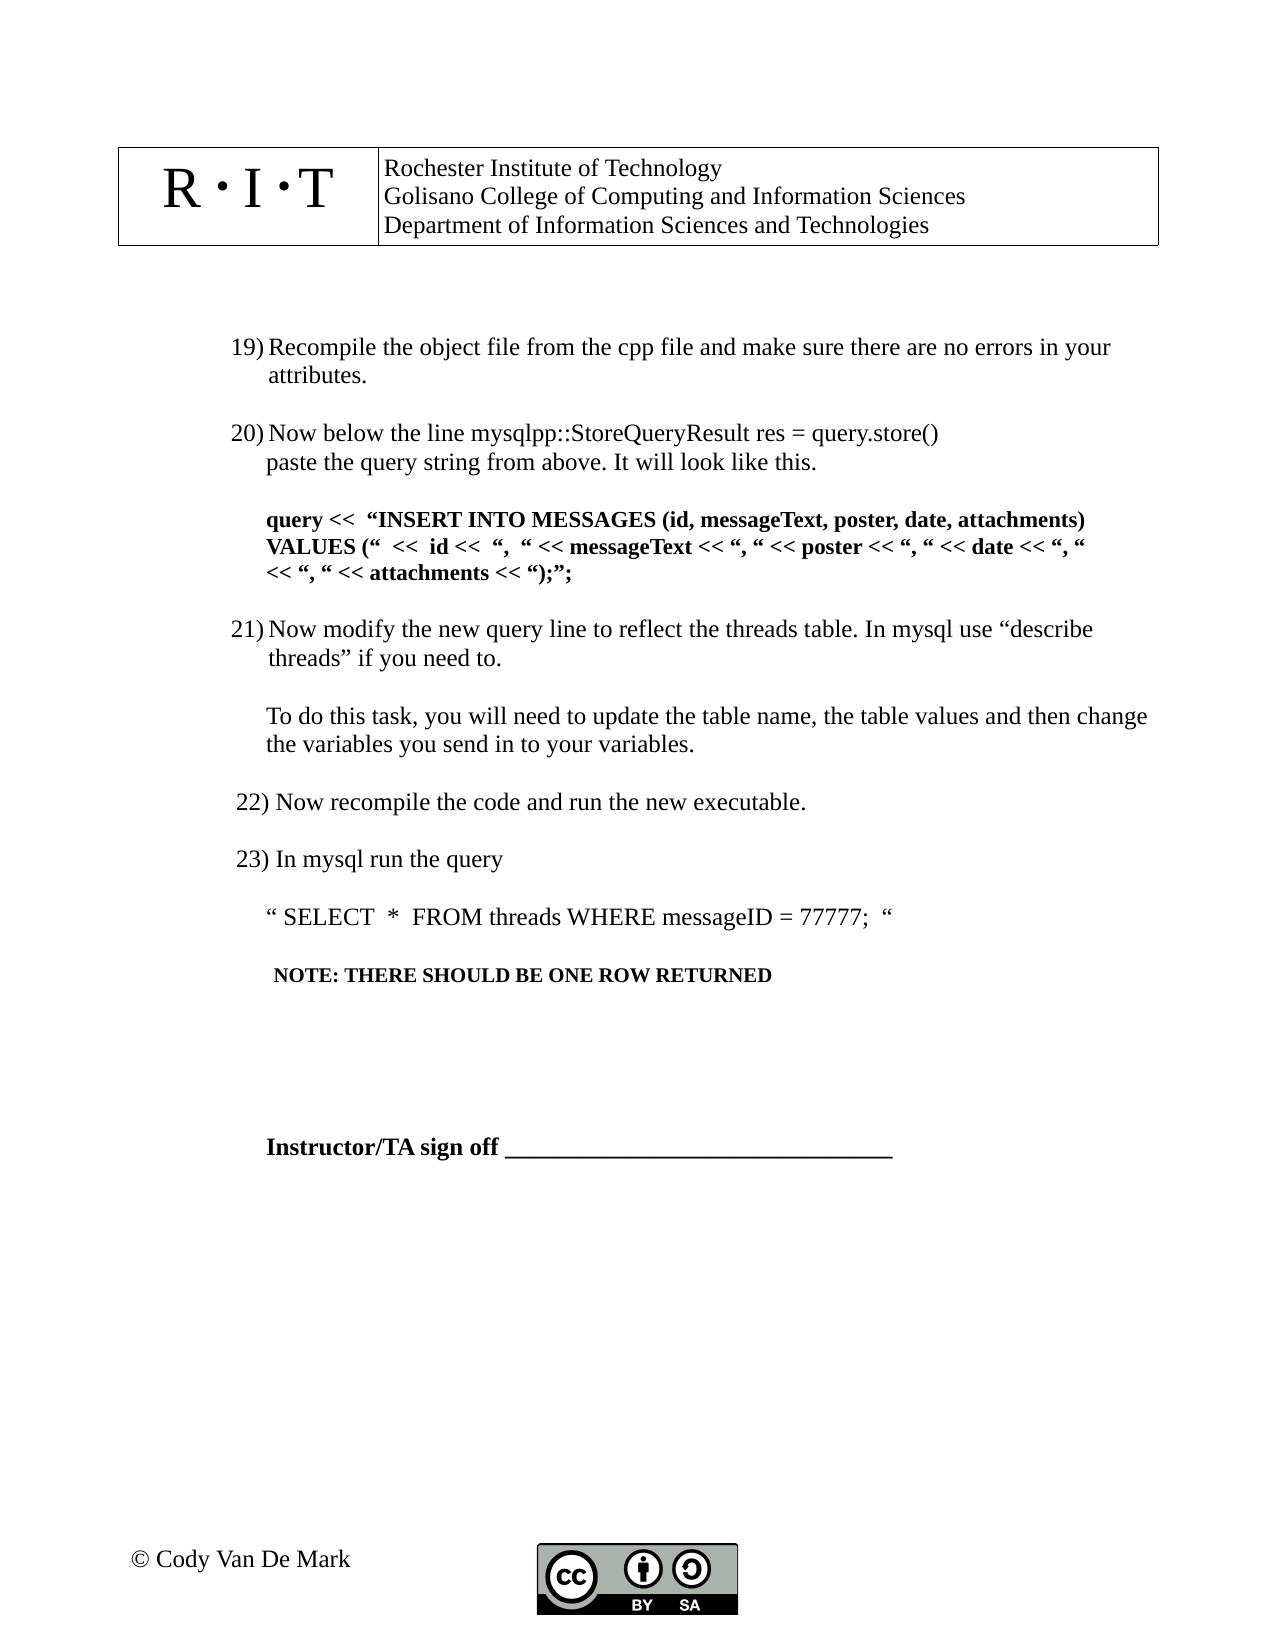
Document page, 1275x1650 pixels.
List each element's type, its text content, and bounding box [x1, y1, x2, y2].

list Recompile the object file from the cpp file and make sure there are no errors in your attributes. [231, 332, 1157, 389]
text NOTE: THERE SHOULD BE ONE ROW RETURNED [118, 931, 1157, 988]
text 23) In mysql run the query “ SELECT * FROM threads WHERE messageID = 77777; “ [118, 844, 1157, 931]
picture [536, 1543, 739, 1615]
text 22) Now recompile the code and run the new executable. [118, 787, 1157, 816]
text << “, “ << attachments << “);”; [118, 559, 1157, 586]
list Now below the line mysqlpp::StoreQueryResult res = query.store() [231, 418, 1157, 447]
text To do this task, you will need to update the table name, the table values and then change the variables you send in to your variables. [118, 701, 1157, 758]
text paste the query string from above. It will look like this. query << “INSERT INTO MESSAGES (id, messageText, poster, date, attachments) VALUES (“ << id << “, “ << messageText << “, “ << poster << “, “ << date << “, “ [118, 447, 1157, 559]
text Instructor/TA sign off _______________________________ [118, 1103, 1157, 1161]
list Now modify the new query line to reflect the threads table. In mysql use “describe threads” if you need to. [231, 614, 1157, 672]
